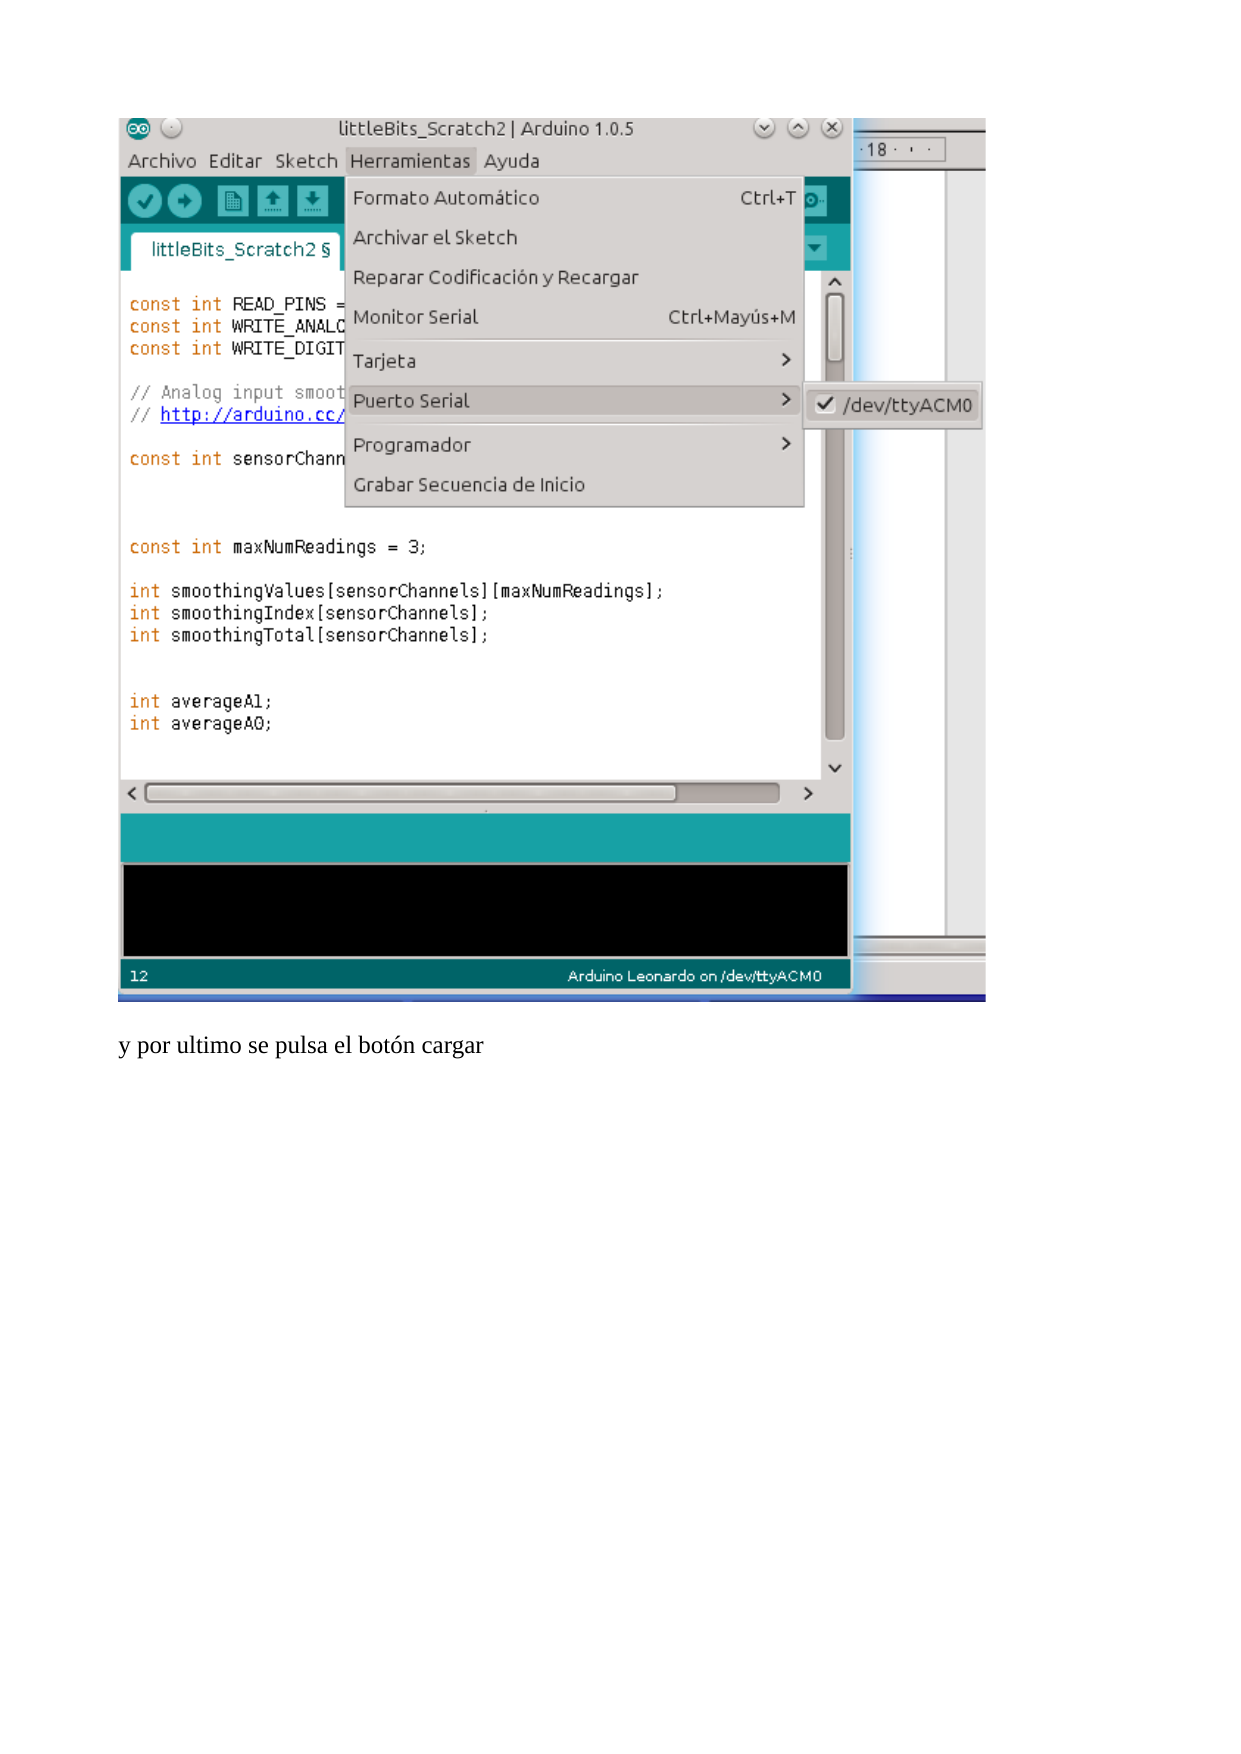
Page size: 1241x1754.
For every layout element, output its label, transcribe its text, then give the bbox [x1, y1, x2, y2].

text y por ultimo se pulsa el botón cargar [118, 1031, 1122, 1059]
picture [118, 118, 986, 1002]
